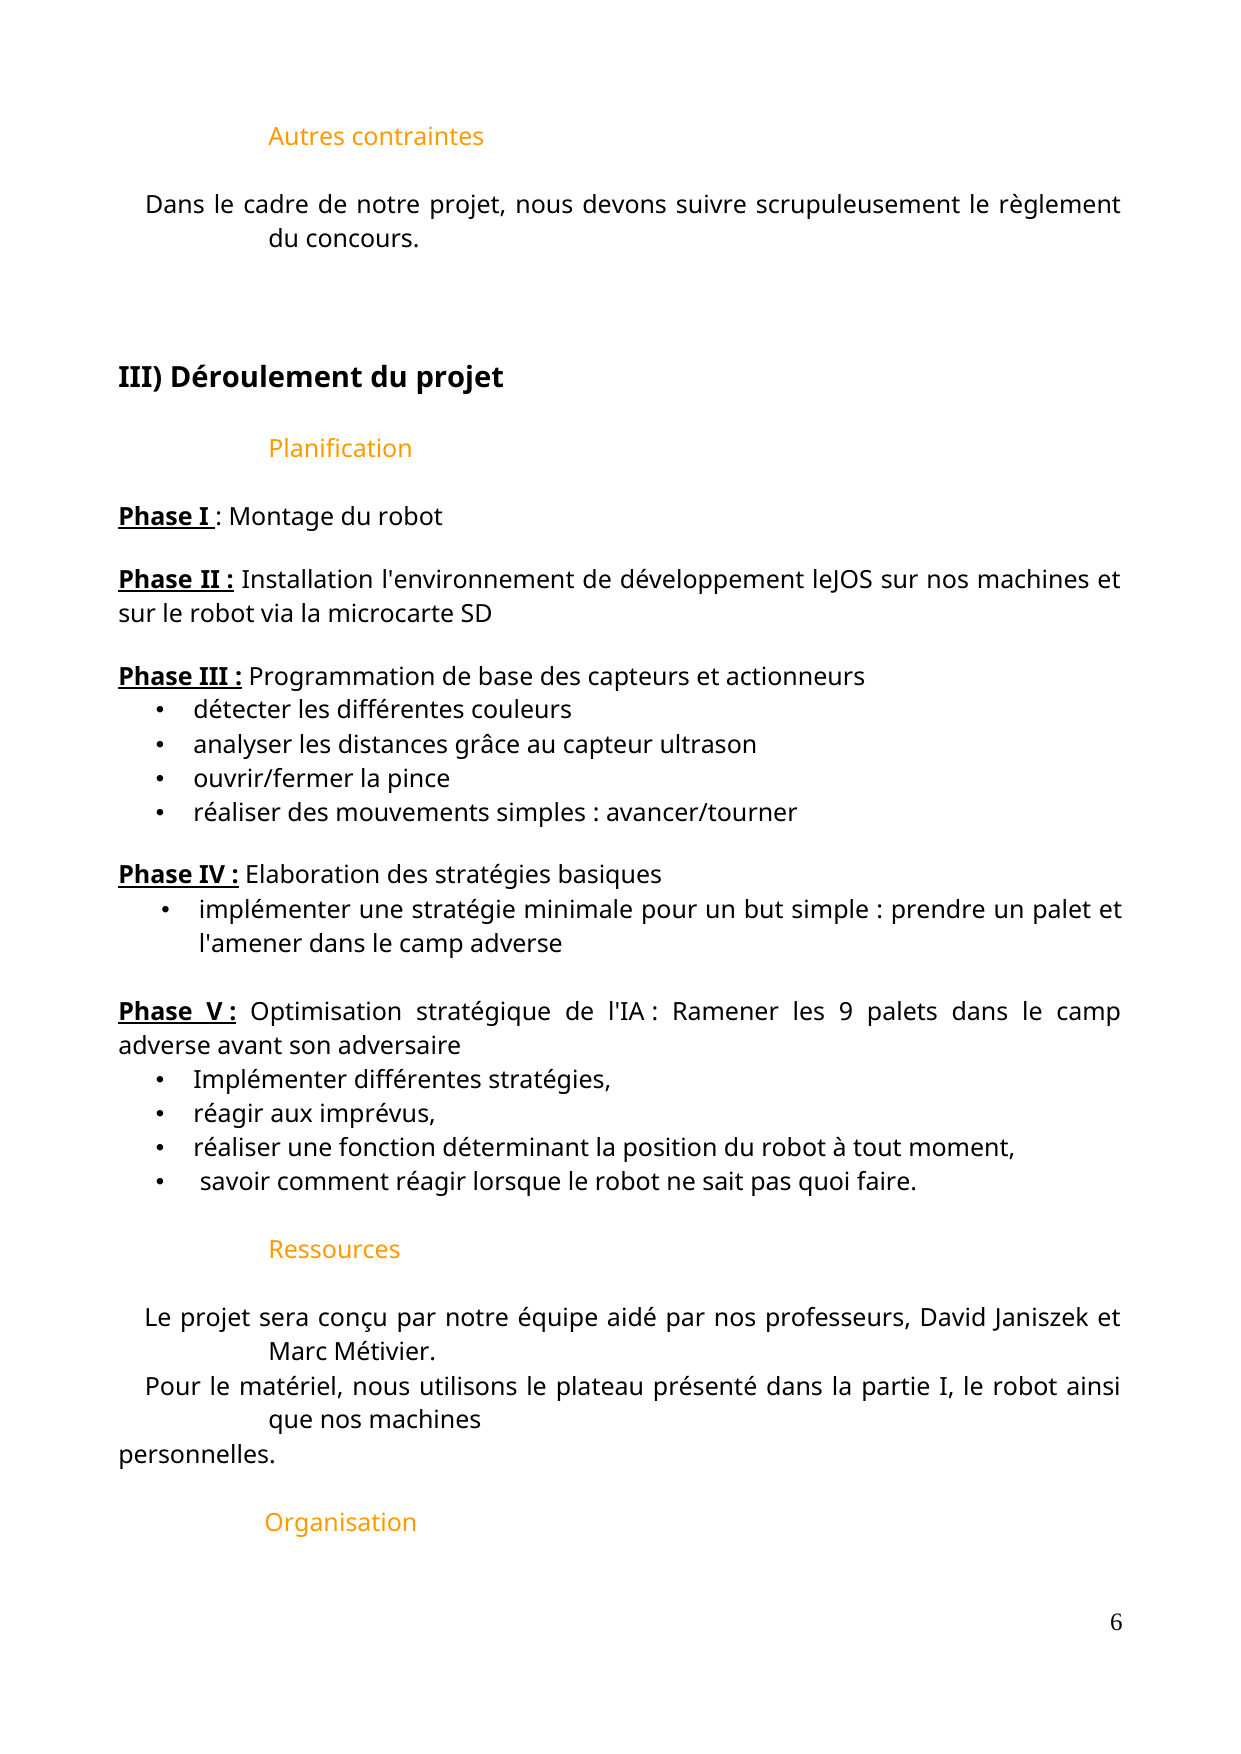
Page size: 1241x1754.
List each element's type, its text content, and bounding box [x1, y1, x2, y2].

text Le projet sera conçu par notre équipe aidé par nos professeurs, David Janiszek et Marc Métivier. [118, 1300, 1122, 1368]
list Ressources [118, 1232, 1122, 1266]
list réaliser des mouvements simples : avancer/tourner [156, 794, 1122, 828]
list Implémenter différentes stratégies, [156, 1062, 1122, 1096]
text Pour le matériel, nous utilisons le plateau présenté dans la partie I, le robot ainsi que nos machines [118, 1368, 1122, 1436]
list implémenter une stratégie minimale pour un but simple : prendre un palet et l'amener dans le camp adverse [161, 891, 1122, 959]
list réaliser une fonction déterminant la position du robot à tout moment, [156, 1130, 1122, 1164]
list détecter les différentes couleurs [156, 692, 1122, 726]
text Phase II : Installation l'environnement de développement leJOS sur nos machines et sur le robot via la microcarte SD [118, 561, 1122, 629]
list Planification [118, 430, 1122, 464]
text Phase III : Programmation de base des capteurs et actionneurs [118, 658, 1122, 692]
text Organisation [118, 1504, 1122, 1538]
list III) Déroulement du projet [118, 357, 1122, 396]
text Phase V : Optimisation stratégique de l'IA : Ramener les 9 palets dans le camp adverse avant son adversaire [118, 993, 1122, 1062]
list savoir comment réagir lorsque le robot ne sait pas quoi faire. [156, 1164, 1122, 1198]
text Dans le cadre de notre projet, nous devons suivre scrupuleusement le règlement du concours. [118, 186, 1122, 254]
list ouvrir/fermer la pince [156, 760, 1122, 794]
text personnelles. [118, 1436, 1122, 1470]
text Phase IV : Elaboration des stratégies basiques [118, 857, 1122, 891]
text Phase I : Montage du robot [118, 498, 1122, 532]
list analyser les distances grâce au capteur ultrason [156, 726, 1122, 760]
list réagir aux imprévus, [156, 1096, 1122, 1130]
list Autres contraintes [118, 118, 1122, 152]
